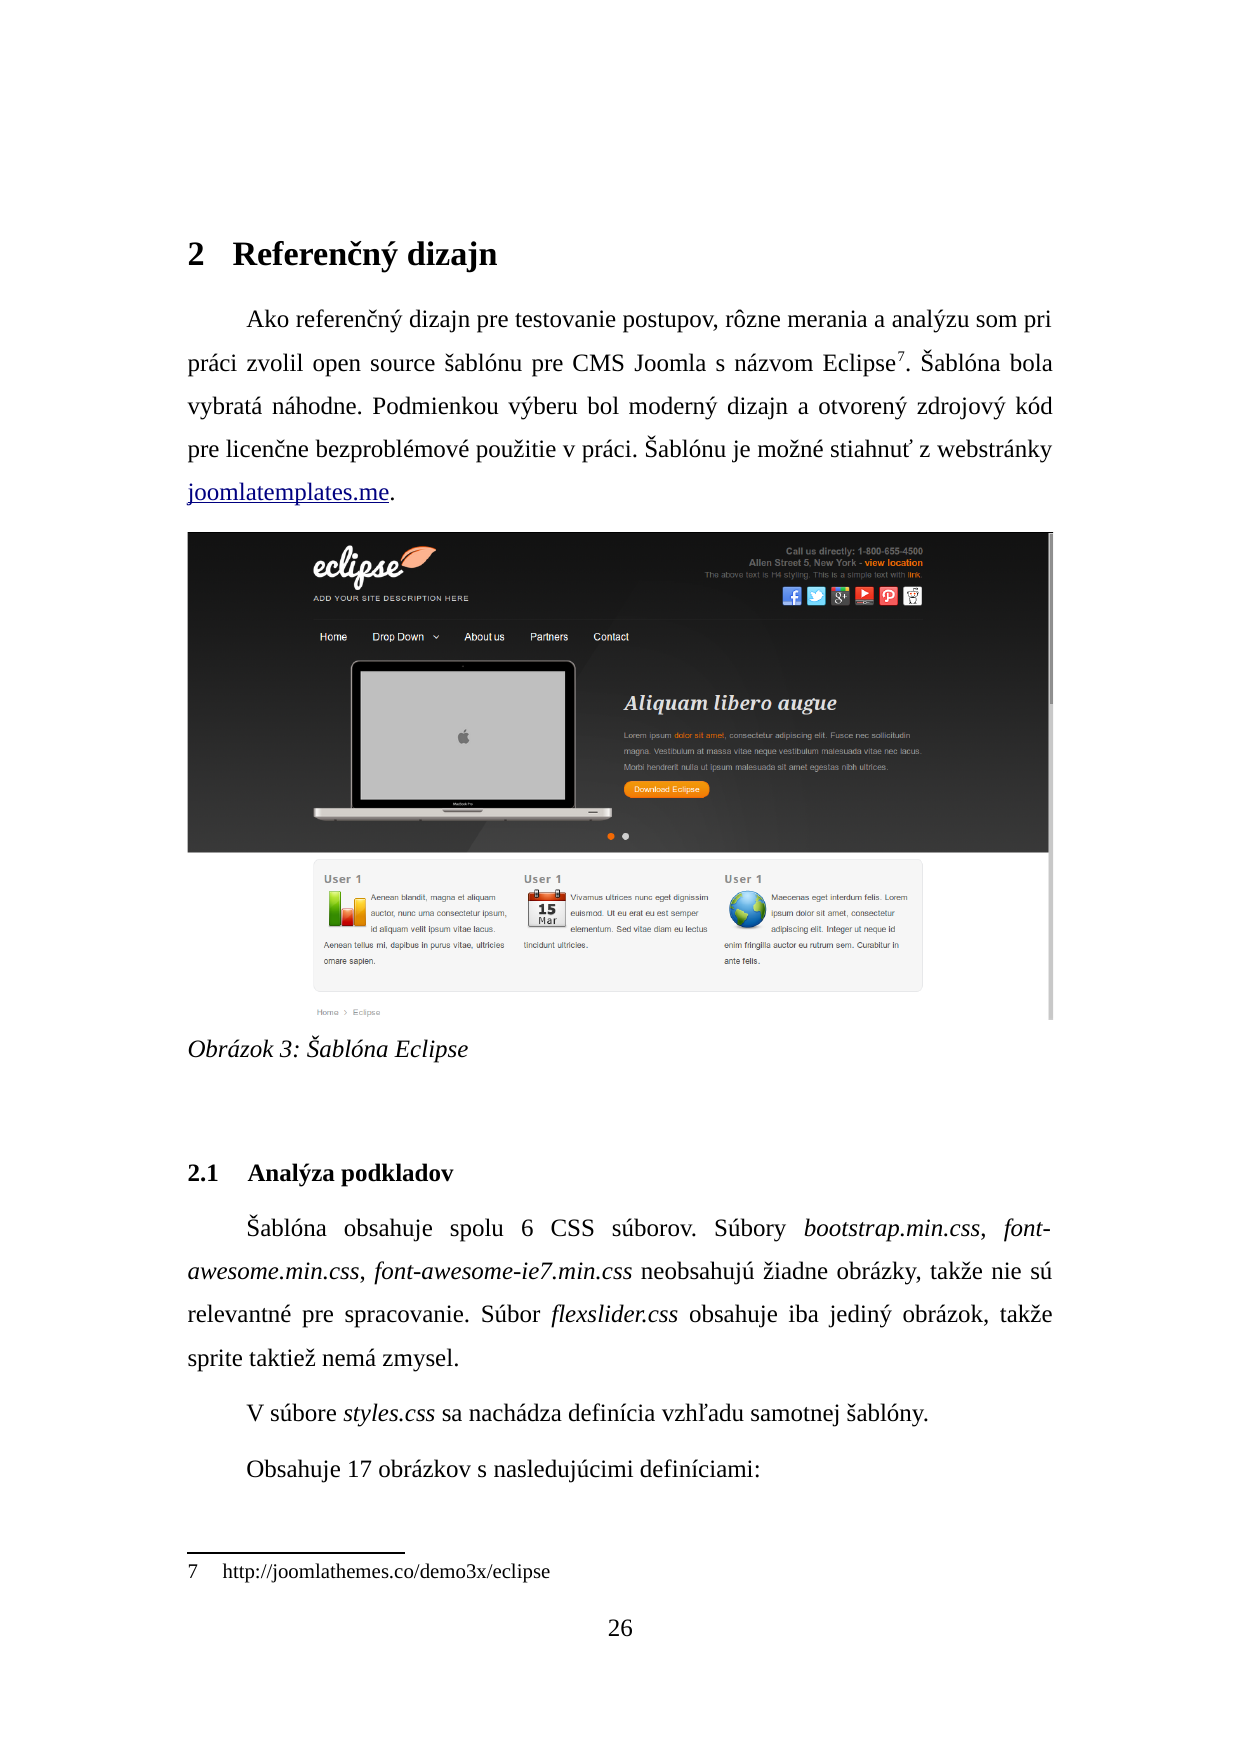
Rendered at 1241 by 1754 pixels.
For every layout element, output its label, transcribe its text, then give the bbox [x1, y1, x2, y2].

text Ako referenčný dizajn pre testovanie postupov, rôzne merania a analýzu som pri práci zvolil open source šablónu pre CMS Joomla s názvom Eclipse. Šablóna bola vybratá náhodne. Podmienkou výberu bol moderný dizajn a otvorený zdrojový kód pre licenčne bezproblémové použitie v práci. Šablónu je možné stiahnuť z webstránky joomlatemplates.me. [187, 304, 1053, 506]
text V súbore styles.css sa nachádza definícia vzhľadu samotnej šablóny. [187, 1398, 1053, 1427]
subtitle Referenčný dizajn [187, 233, 1053, 272]
text Obrázok 3: Šablóna Eclipse [187, 1020, 1053, 1063]
picture [187, 532, 1054, 1020]
text Obsahuje 17 obrázkov s nasledujúcimi definíciami: [187, 1454, 1053, 1483]
text http://joomlathemes.co/demo3x/eclipse [187, 1559, 1053, 1583]
subtitle Analýza podkladov [187, 1158, 1053, 1186]
text Šablóna obsahuje spolu 6 CSS súborov. Súbory bootstrap.min.css, font-awesome.min.css, font-awesome-ie7.min.css neobsahujú žiadne obrázky, takže nie sú relevantné pre spracovanie. Súbor flexslider.css obsahuje iba jediný obrázok, takže sprite taktiež nemá zmysel. [187, 1213, 1053, 1371]
